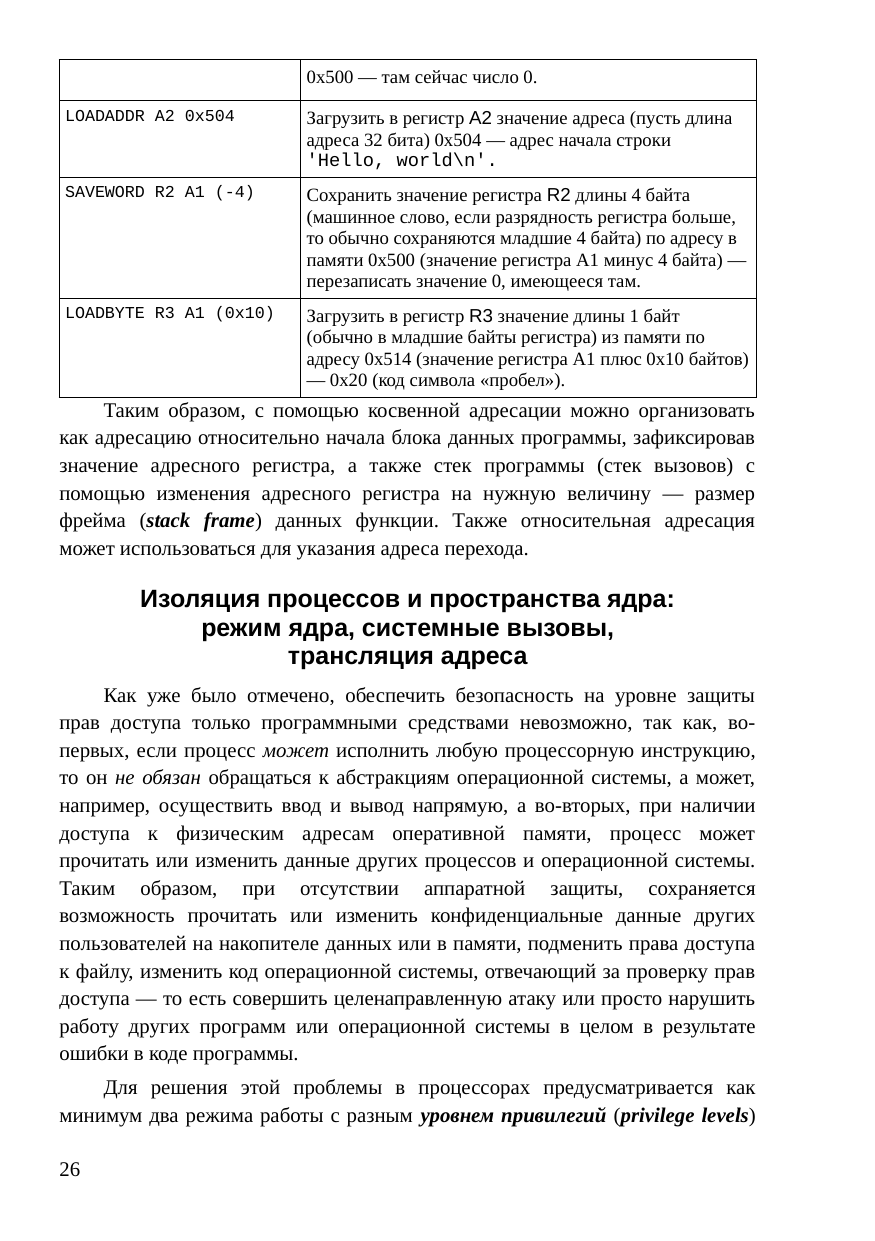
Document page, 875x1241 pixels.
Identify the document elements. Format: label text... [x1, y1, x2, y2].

text Как уже было отмечено, обеспечить безопасность на уровне защиты прав доступа только программными средствами невозможно, так как, во-первых, если процесс может исполнить любую процессорную инструкцию, то он не обязан обращаться к абстракциям операционной системы, а может, например, осуществить ввод и вывод напрямую, а во-вторых, при наличии доступа к физическим адресам оперативной памяти, процесс может прочитать или изменить данные других процессов и операционной системы. Таким образом, при отсутствии аппаратной защиты, сохраняется возможность прочитать или изменить конфиденциальные данные других пользователей на накопителе данных или в памяти, подменить права доступа к файлу, изменить код операционной системы, отвечающий за проверку прав доступа — то есть совершить целенаправленную атаку или просто нарушить работу других программ или операционной системы в целом в результате ошибки в коде программы. [59, 682, 756, 1065]
text Таким образом, с помощью косвенной адресации можно организовать как адресацию относительно начала блока данных программы, зафиксировав значение адресного регистра, а также стек программы (стек вызовов) с помощью изменения адресного регистра на нужную величину — размер фрейма (stack frame) данных функции. Также относительная адресация может использоваться для указания адреса перехода. [59, 398, 756, 560]
table_cell LOADADDR A2 0x504 [60, 101, 300, 177]
table_cell SAVEWORD R2 A1 (-4) [60, 178, 300, 298]
text Для решения этой проблемы в процессорах предусматривается как минимум два режима работы с разным уровнем привилегий (privilege levels) [59, 1075, 756, 1127]
subtitle Изоляция процессов и пространства ядра: режим ядра, системные вызовы, трансляция адреса [118, 584, 697, 670]
table_cell Сохранить значение регистра R2 длины 4 байта (машинное слово, если разрядность регистра больше, то обычно сохраняются младшие 4 байта) по адресу в памяти 0x500 (значение регистра A1 минус 4 байта) — перезаписать значение 0, имеющееся там. [301, 178, 756, 298]
table_cell [60, 60, 300, 100]
table_cell 0x500 — там сейчас число 0. [301, 60, 756, 100]
table_cell Загрузить в регистр R3 значение длины 1 байт (обычно в младшие байты регистра) из памяти по адресу 0x514 (значение регистра A1 плюс 0x10 байтов) — 0x20 (код символа «пробел»). [301, 299, 756, 397]
table_cell Загрузить в регистр A2 значение адреса (пусть длина адреса 32 бита) 0x504 — адрес начала строки 'Hello, world\n'. [301, 101, 756, 177]
table_cell LOADBYTE R3 A1 (0x10) [60, 299, 300, 397]
